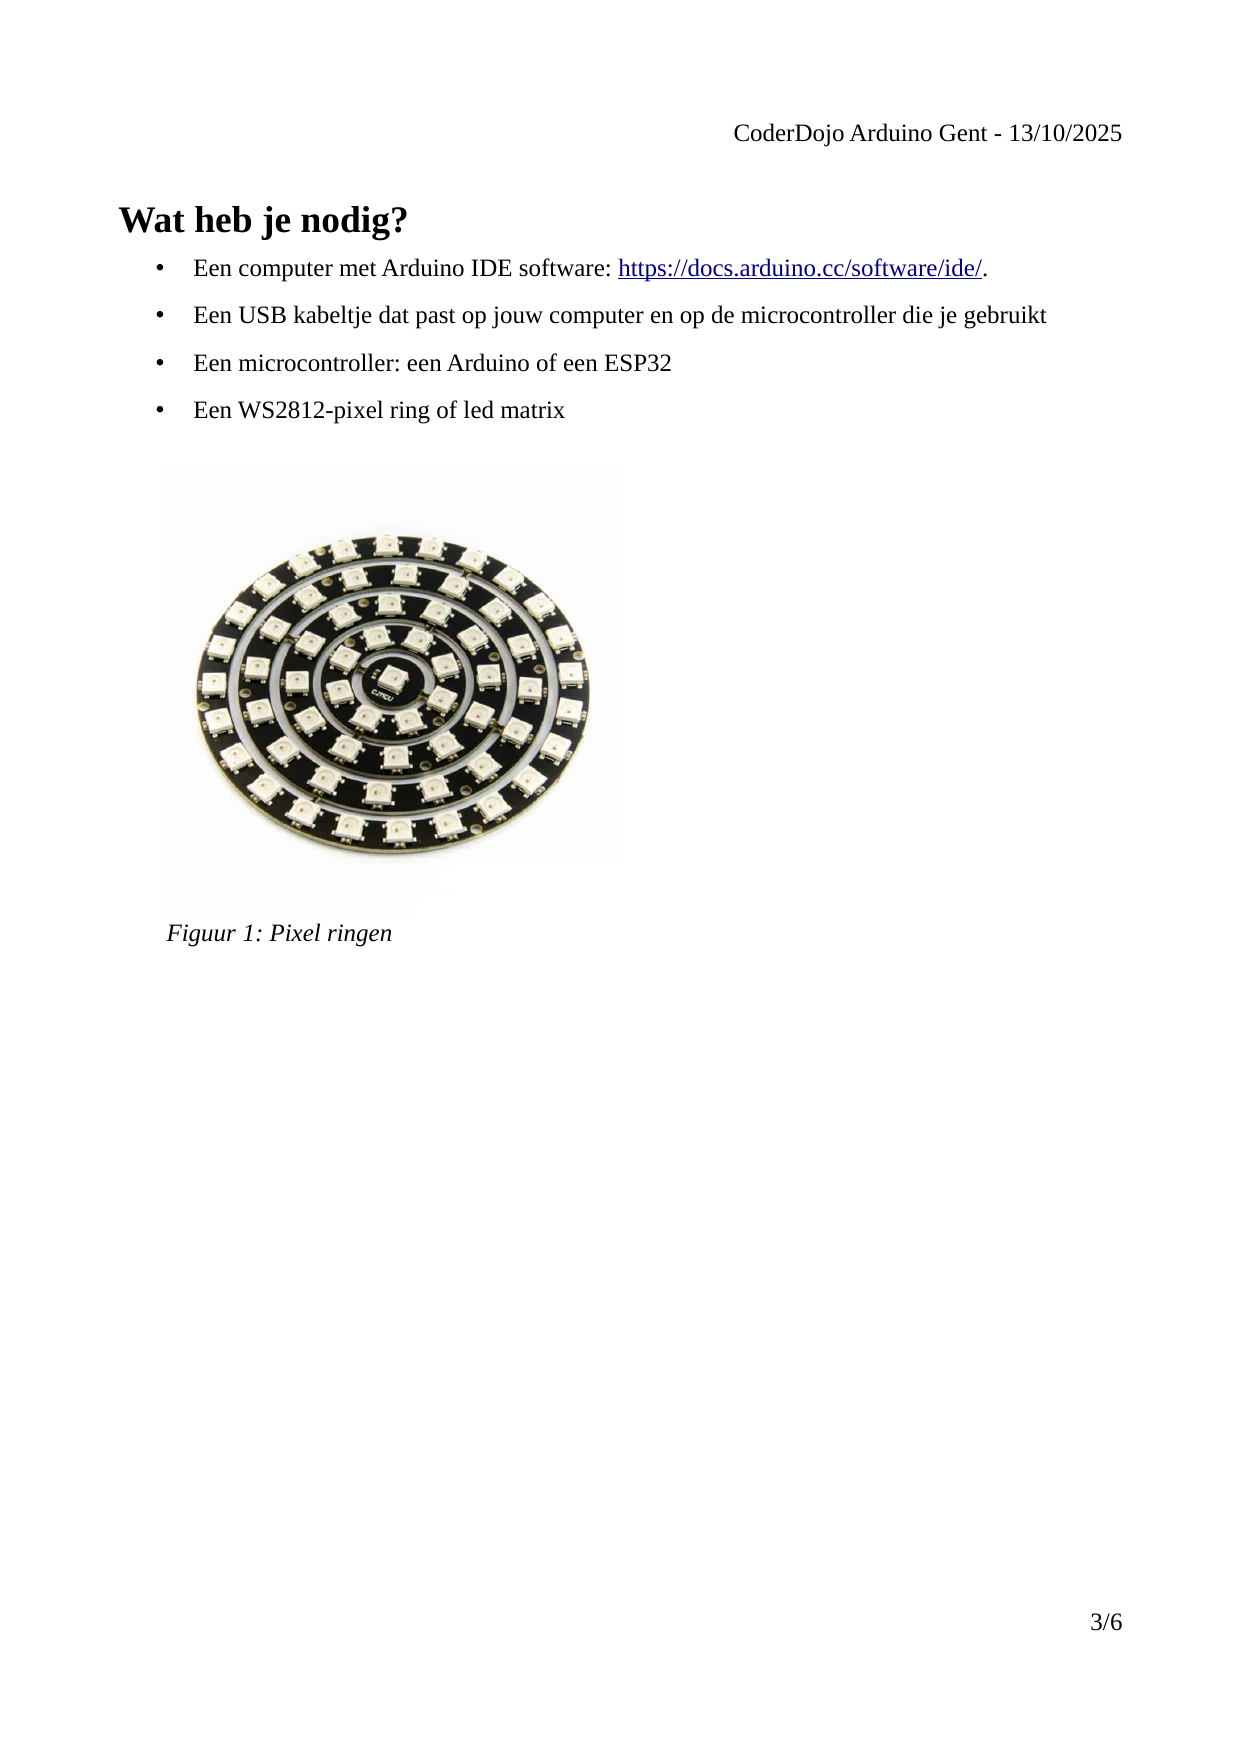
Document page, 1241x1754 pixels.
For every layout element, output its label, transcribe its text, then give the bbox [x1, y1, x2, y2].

subtitle Wat heb je nodig? [118, 197, 1122, 240]
list Een USB kabeltje dat past op jouw computer en op de microcontroller die je gebruikt [156, 300, 1122, 329]
list Een computer met Arduino IDE software: https://docs.arduino.cc/software/ide/. [156, 253, 1122, 282]
list Een microcontroller: een Arduino of een ESP32 [156, 348, 1122, 377]
picture [166, 463, 621, 918]
text Figuur 1: Pixel ringen [166, 918, 620, 946]
list Een WS2812-pixel ring of led matrix [156, 396, 1122, 424]
